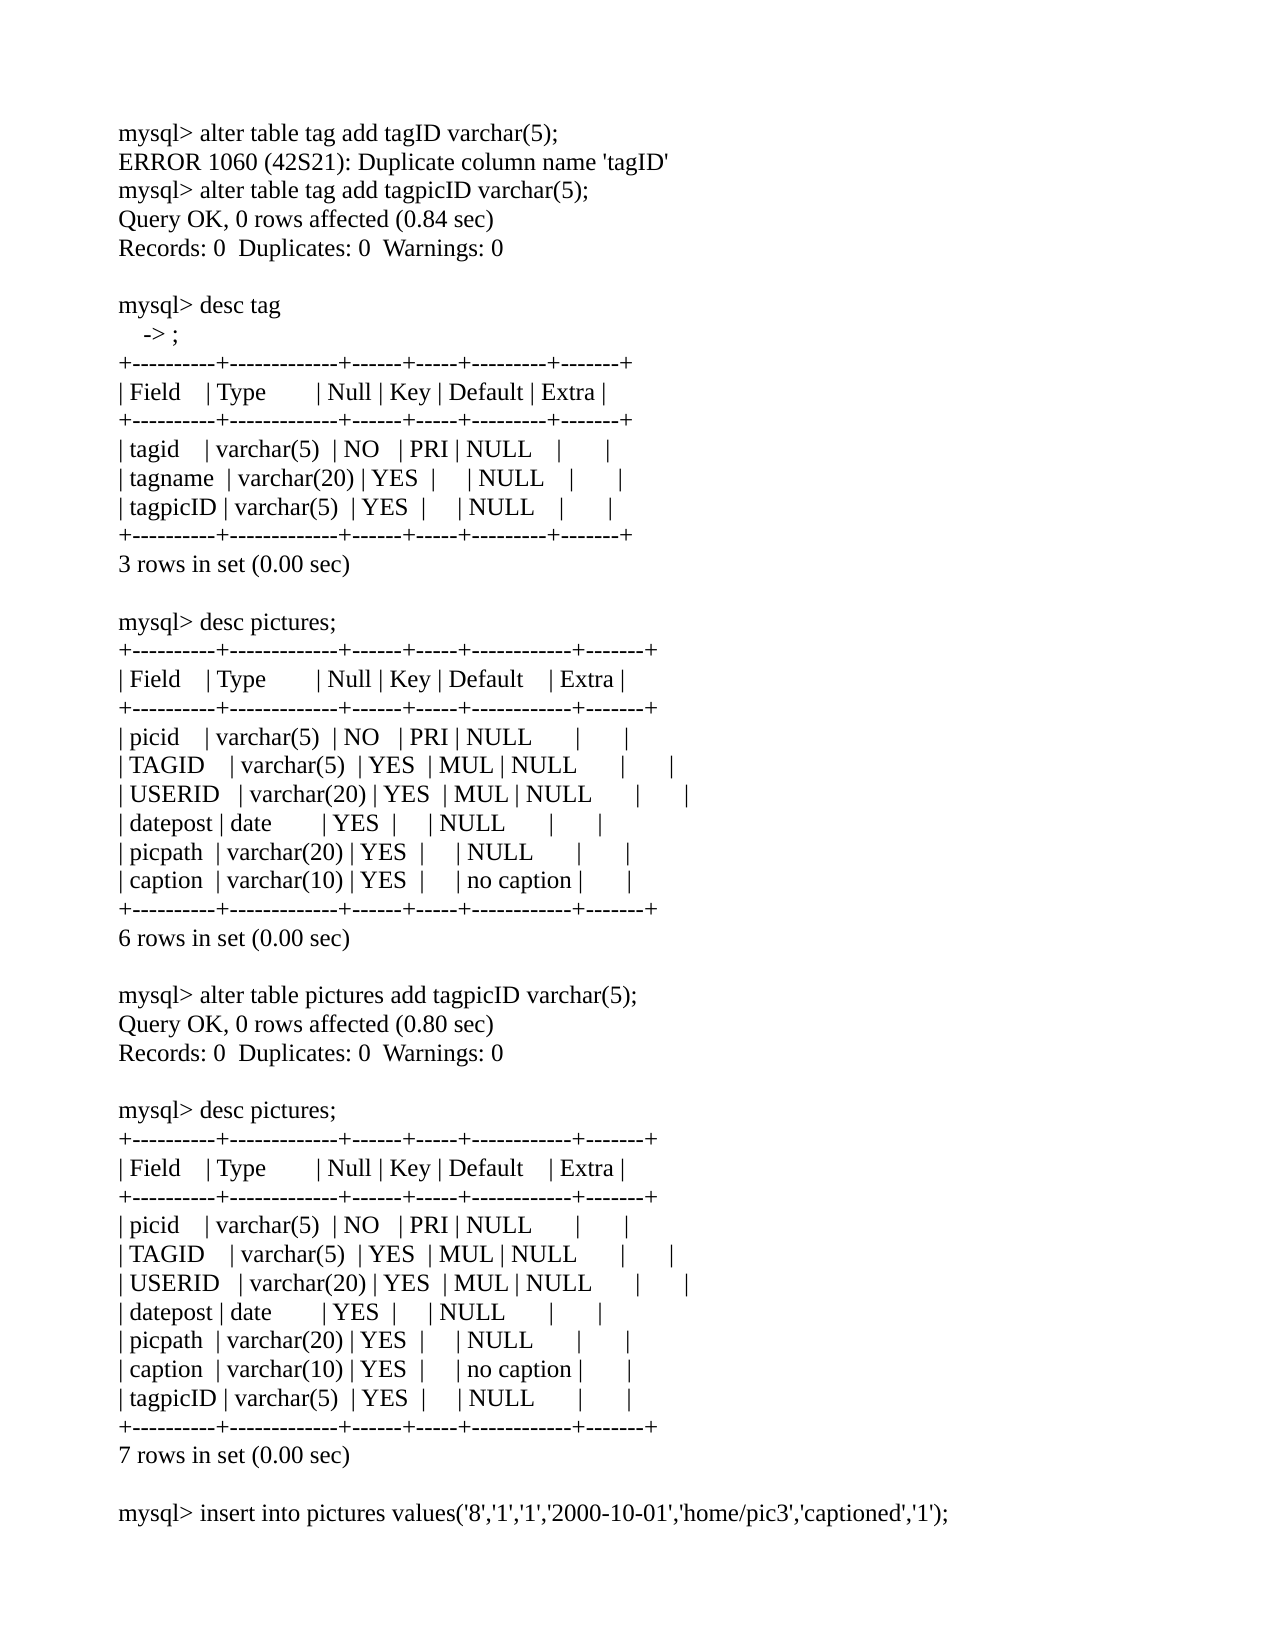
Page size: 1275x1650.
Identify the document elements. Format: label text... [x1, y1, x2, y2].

text | Field | Type | Null | Key | Default | Extra | [118, 1153, 1157, 1182]
text | USERID | varchar(20) | YES | MUL | NULL | | [118, 779, 1157, 808]
text | caption | varchar(10) | YES | | no caption | | [118, 866, 1157, 894]
text +----------+-------------+------+-----+---------+-------+ [118, 521, 1157, 549]
text +----------+-------------+------+-----+------------+-------+ [118, 1412, 1157, 1441]
text | tagpicID | varchar(5) | YES | | NULL | | [118, 492, 1157, 521]
text Records: 0 Duplicates: 0 Warnings: 0 [118, 1038, 1157, 1067]
text mysql> desc tag [118, 291, 1157, 319]
text | caption | varchar(10) | YES | | no caption | | [118, 1354, 1157, 1383]
text Query OK, 0 rows affected (0.84 sec) [118, 204, 1157, 233]
text +----------+-------------+------+-----+------------+-------+ [118, 1124, 1157, 1153]
text | picpath | varchar(20) | YES | | NULL | | [118, 837, 1157, 866]
text +----------+-------------+------+-----+---------+-------+ [118, 348, 1157, 377]
text ERROR 1060 (42S21): Duplicate column name 'tagID' [118, 147, 1157, 176]
text -> ; [118, 319, 1157, 348]
text | USERID | varchar(20) | YES | MUL | NULL | | [118, 1268, 1157, 1297]
text +----------+-------------+------+-----+------------+-------+ [118, 1182, 1157, 1211]
text | datepost | date | YES | | NULL | | [118, 1297, 1157, 1326]
text | TAGID | varchar(5) | YES | MUL | NULL | | [118, 1239, 1157, 1268]
text +----------+-------------+------+-----+------------+-------+ [118, 894, 1157, 923]
text | tagpicID | varchar(5) | YES | | NULL | | [118, 1383, 1157, 1412]
text | picid | varchar(5) | NO | PRI | NULL | | [118, 722, 1157, 751]
text | tagid | varchar(5) | NO | PRI | NULL | | [118, 434, 1157, 463]
text 6 rows in set (0.00 sec) [118, 923, 1157, 952]
text | datepost | date | YES | | NULL | | [118, 808, 1157, 837]
text Records: 0 Duplicates: 0 Warnings: 0 [118, 233, 1157, 262]
text +----------+-------------+------+-----+---------+-------+ [118, 406, 1157, 434]
text mysql> alter table tag add tagpicID varchar(5); [118, 176, 1157, 204]
text mysql> alter table tag add tagID varchar(5); [118, 118, 1157, 147]
text mysql> desc pictures; [118, 1096, 1157, 1124]
text +----------+-------------+------+-----+------------+-------+ [118, 693, 1157, 722]
text +----------+-------------+------+-----+------------+-------+ [118, 636, 1157, 664]
text | Field | Type | Null | Key | Default | Extra | [118, 377, 1157, 406]
text Query OK, 0 rows affected (0.80 sec) [118, 1009, 1157, 1038]
text mysql> insert into pictures values('8','1','1','2000-10-01','home/pic3','captioned','1'); [118, 1498, 1157, 1527]
text mysql> alter table pictures add tagpicID varchar(5); [118, 981, 1157, 1009]
text | tagname | varchar(20) | YES | | NULL | | [118, 463, 1157, 492]
text 7 rows in set (0.00 sec) [118, 1441, 1157, 1469]
text | TAGID | varchar(5) | YES | MUL | NULL | | [118, 751, 1157, 779]
text | picpath | varchar(20) | YES | | NULL | | [118, 1326, 1157, 1354]
text | picid | varchar(5) | NO | PRI | NULL | | [118, 1211, 1157, 1239]
text 3 rows in set (0.00 sec) [118, 549, 1157, 578]
text | Field | Type | Null | Key | Default | Extra | [118, 664, 1157, 693]
text mysql> desc pictures; [118, 607, 1157, 636]
